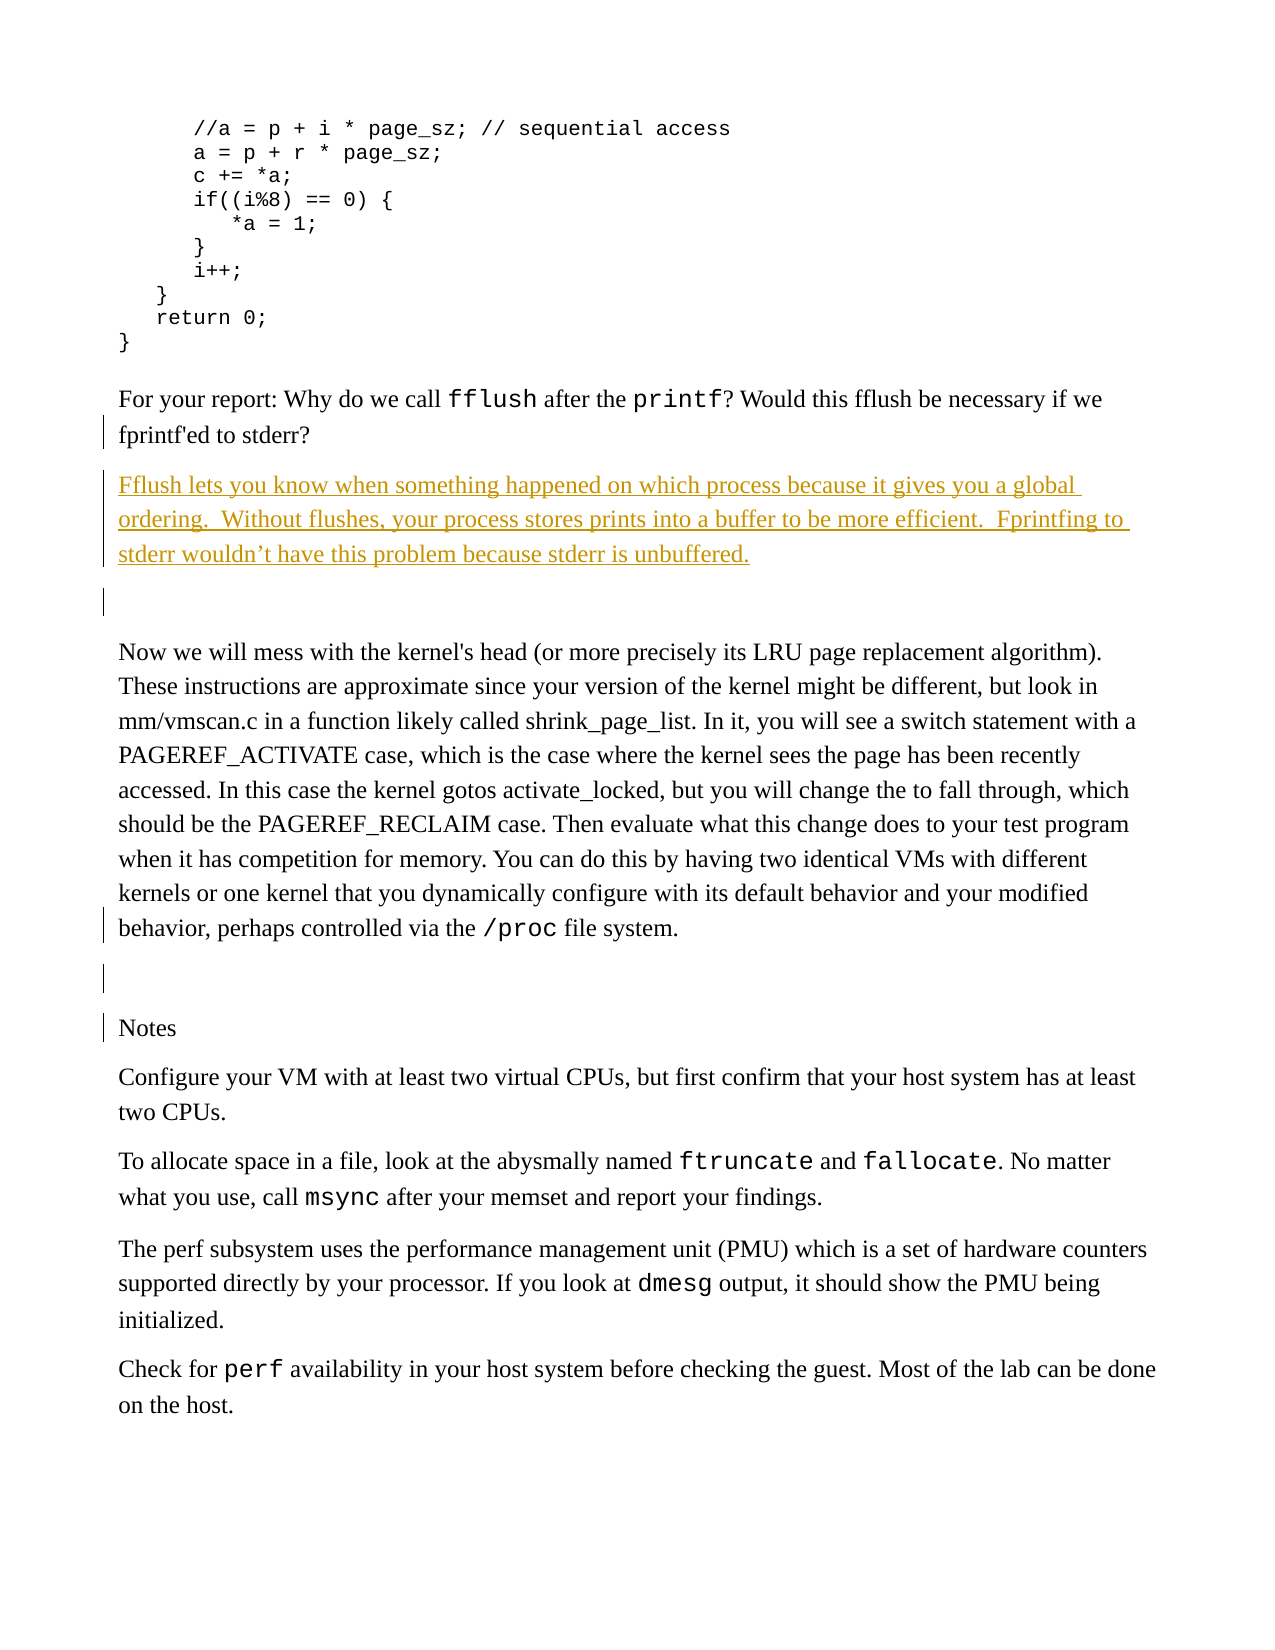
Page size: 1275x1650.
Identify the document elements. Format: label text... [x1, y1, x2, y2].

text The perf subsystem uses the performance management unit (PMU) which is a set of hardware counters supported directly by your processor. If you look at dmesg output, it should show the PMU being initialized. [118, 1234, 1157, 1334]
text i++; [118, 260, 1157, 284]
text return 0; [118, 307, 1157, 331]
text For your report: Why do we call fflush after the printf? Would this fflush be necessary if we fprintf'ed to stderr? [118, 384, 1157, 449]
text } [118, 331, 1157, 354]
text To allocate space in a file, look at the abysmally named ftruncate and fallocate. No matter what you use, call msync after your memset and report your findings. [118, 1146, 1157, 1213]
text a = p + r * page_sz; [118, 142, 1157, 165]
text } [118, 236, 1157, 260]
text //a = p + i * page_sz; // sequential access [118, 118, 1157, 142]
text Now we will mess with the kernel's head (or more precisely its LRU page replacement algorithm). These instructions are approximate since your version of the kernel might be different, but look in mm/vmscan.c in a function likely called shrink_page_list. In it, you will see a switch statement with a PAGEREF_ACTIVATE case, which is the case where the kernel sees the page has been recently accessed. In this case the kernel gotos activate_locked, but you will change the to fall through, which should be the PAGEREF_RECLAIM case. Then evaluate what this change does to your test program when it has competition for memory. You can do this by having two identical VMs with different kernels or one kernel that you dynamically configure with its default behavior and your modified behavior, perhaps controlled via the /proc file system. [118, 637, 1157, 943]
text Notes [118, 964, 1157, 993]
text Check for perf availability in your host system before checking the guest. Most of the lab can be done on the host. [118, 1354, 1157, 1419]
text Fflush lets you know when something happened on which process because it gives you a global ordering. Without flushes, your process stores prints into a buffer to be more efficient. Fprintfing to stderr wouldn’t have this problem because stderr is unbuffered. [118, 470, 1157, 567]
text Configure your VM with at least two virtual CPUs, but first confirm that your host system has at least two CPUs. [118, 1062, 1157, 1126]
text *a = 1; [118, 213, 1157, 236]
text c += *a; [118, 165, 1157, 189]
text if((i%8) == 0) { [118, 189, 1157, 213]
text } [118, 284, 1157, 307]
